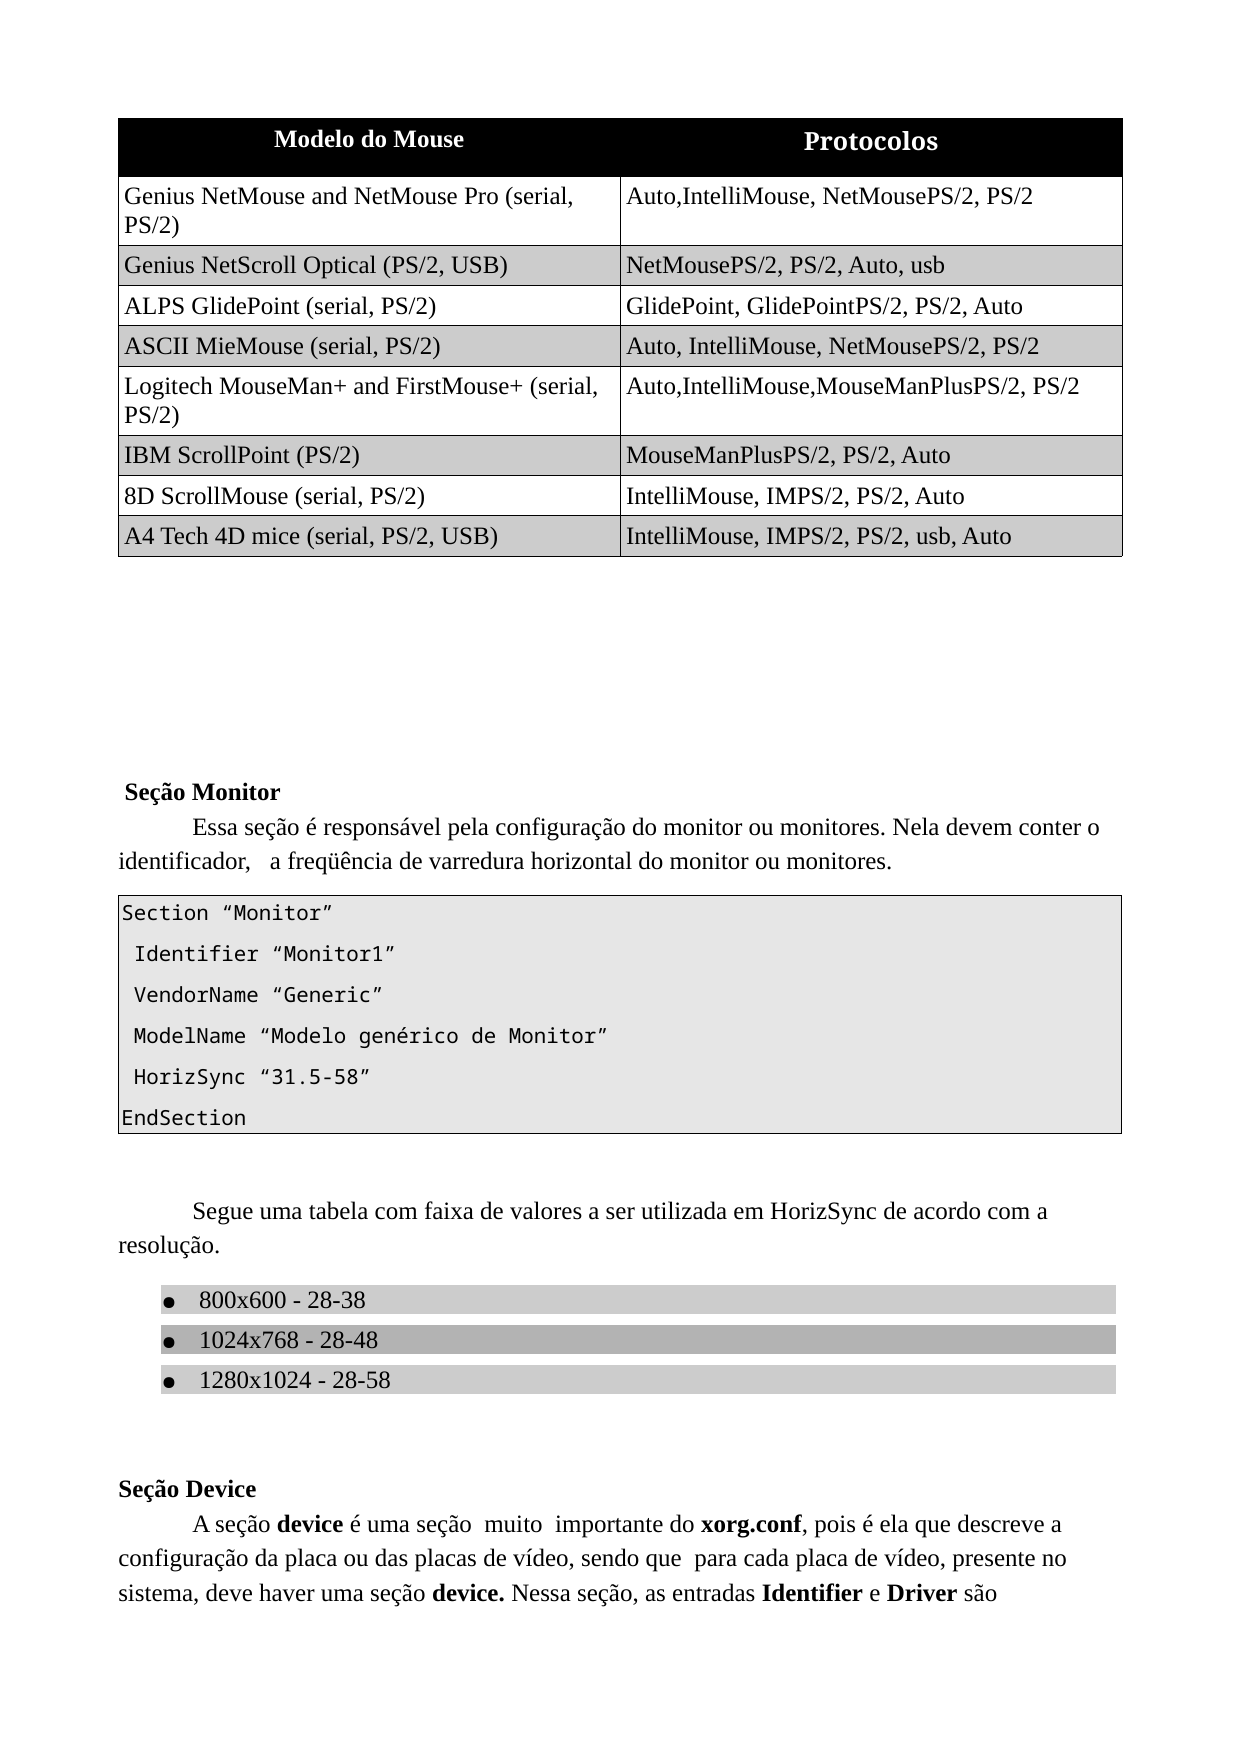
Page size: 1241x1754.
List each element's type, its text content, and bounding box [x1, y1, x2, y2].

table_cell NetMousePS/2, PS/2, Auto, usb [621, 246, 1122, 285]
table_cell ALPS GlidePoint (serial, PS/2) [119, 286, 620, 325]
table_cell A4 Tech 4D mice (serial, PS/2, USB) [119, 516, 620, 556]
text A seção device é uma seção muito importante do xorg.conf, pois é ela que descreve a configuração da placa ou das placas de vídeo, sendo que para cada placa de vídeo, presente no sistema, deve haver uma seção device. Nessa seção, as entradas Identifier e Driver são [118, 1509, 1122, 1607]
text EndSection [119, 1099, 1121, 1133]
text Section “Monitor” [119, 896, 1121, 927]
table_cell Genius NetMouse and NetMouse Pro (serial, PS/2) [119, 177, 620, 244]
text Segue uma tabela com faixa de valores a ser utilizada em HorizSync de acordo com a resolução. [118, 1196, 1122, 1259]
table_cell Genius NetScroll Optical (PS/2, USB) [119, 246, 620, 285]
table_cell Auto,IntelliMouse,MouseManPlusPS/2, PS/2 [621, 367, 1122, 434]
text ModelName “Modelo genérico de Monitor” [119, 1018, 1121, 1049]
table_cell 1280x1024 - 28-58 [118, 1360, 1122, 1400]
table_cell MouseManPlusPS/2, PS/2, Auto [621, 436, 1122, 475]
table_cell Auto, IntelliMouse, NetMousePS/2, PS/2 [621, 326, 1122, 366]
table_cell Logitech MouseMan+ and FirstMouse+ (serial, PS/2) [119, 367, 620, 434]
table_cell 1024x768 - 28-48 [118, 1320, 1122, 1360]
table_cell GlidePoint, GlidePointPS/2, PS/2, Auto [621, 286, 1122, 325]
text HorizSync “31.5-58” [119, 1059, 1121, 1090]
table_header 800x600 - 28-38 [118, 1279, 1122, 1319]
subtitle Seção Device [118, 1474, 1122, 1503]
text Essa seção é responsável pela configuração do monitor ou monitores. Nela devem conter o identificador, a freqüência de varredura horizontal do monitor ou monitores. [118, 812, 1122, 875]
table_cell Auto,IntelliMouse, NetMousePS/2, PS/2 [621, 177, 1122, 244]
table_cell ASCII MieMouse (serial, PS/2) [119, 326, 620, 366]
subtitle Seção Monitor [118, 777, 1122, 806]
table_cell 8D ScrollMouse (serial, PS/2) [119, 476, 620, 515]
table_header Protocolos [621, 119, 1122, 176]
table_cell IntelliMouse, IMPS/2, PS/2, usb, Auto [621, 516, 1122, 556]
text Identifier “Monitor1” [119, 936, 1121, 968]
text VendorName “Generic” [119, 977, 1121, 1009]
table_cell IntelliMouse, IMPS/2, PS/2, Auto [621, 476, 1122, 515]
table_cell IBM ScrollPoint (PS/2) [119, 436, 620, 475]
table_header Modelo do Mouse [119, 119, 620, 176]
